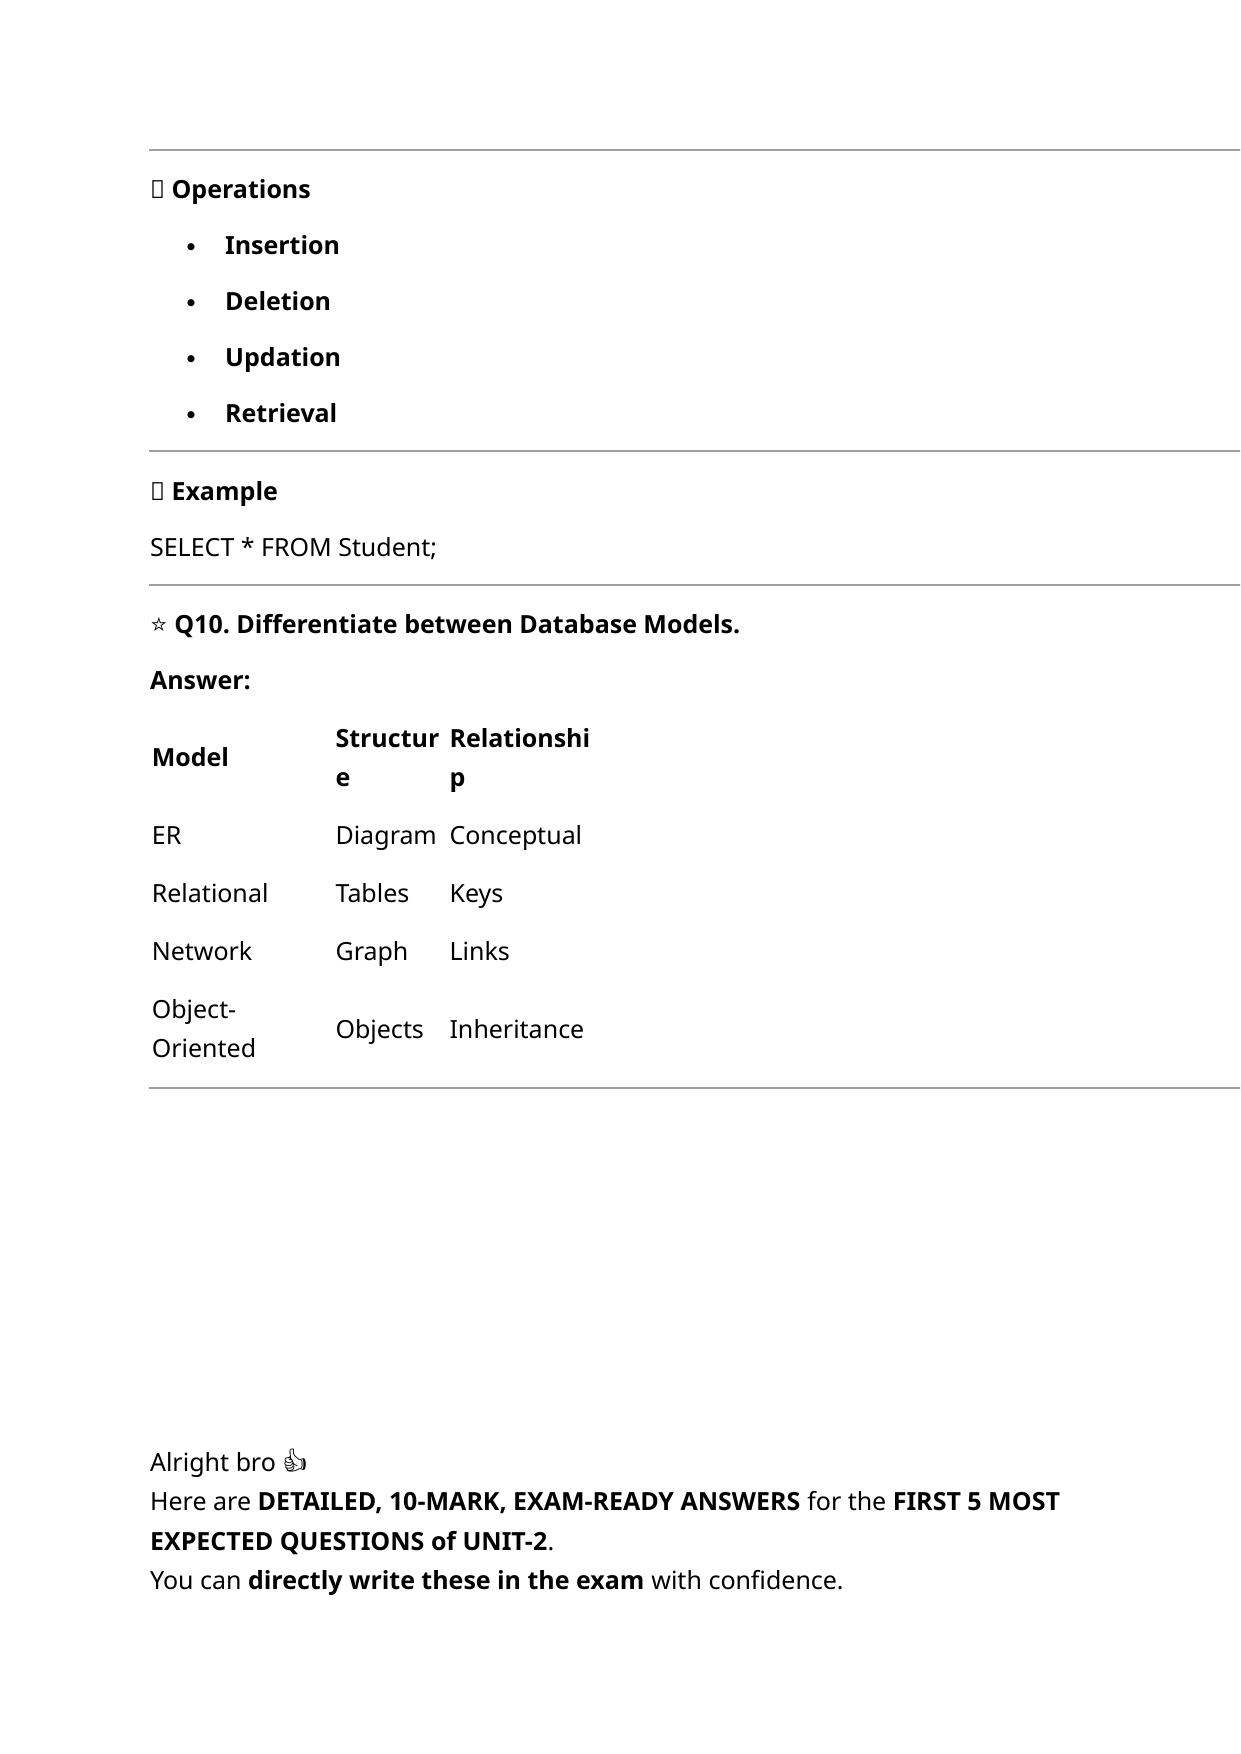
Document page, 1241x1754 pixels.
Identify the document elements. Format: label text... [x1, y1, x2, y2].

table_cell Links [448, 932, 600, 990]
table_cell Tables [334, 874, 448, 932]
text Alright bro 👍 Here are DETAILED, 10-MARK, EXAM-READY ANSWERS for the FIRST 5 MOST EXPECTED QUESTIONS of UNIT-2. You can directly write these in the exam with confidence. [150, 1445, 1090, 1596]
text ⭐ Q10. Differentiate between Database Models. [150, 607, 1090, 641]
text 🔹 Example [150, 473, 1090, 507]
table_cell Keys [448, 874, 600, 932]
list Updation [187, 339, 1090, 374]
table_header Model [150, 719, 334, 816]
table_cell Diagram [334, 816, 448, 874]
table_header Relationship [448, 719, 600, 816]
table_cell Network [150, 932, 334, 990]
text Answer: [150, 663, 1090, 697]
list Retrieval [187, 395, 1090, 429]
table_cell Objects [334, 990, 448, 1087]
table_cell Relational [150, 874, 334, 932]
table_cell Inheritance [448, 990, 600, 1087]
text 🔹 Operations [150, 172, 1090, 206]
list Insertion [187, 228, 1090, 262]
table_cell ER [150, 816, 334, 874]
table_cell Object-Oriented [150, 990, 334, 1087]
table_header Structure [334, 719, 448, 816]
text SELECT * FROM Student; [150, 529, 1090, 563]
table_cell Graph [334, 932, 448, 990]
list Deletion [187, 284, 1090, 318]
table_cell Conceptual [448, 816, 600, 874]
